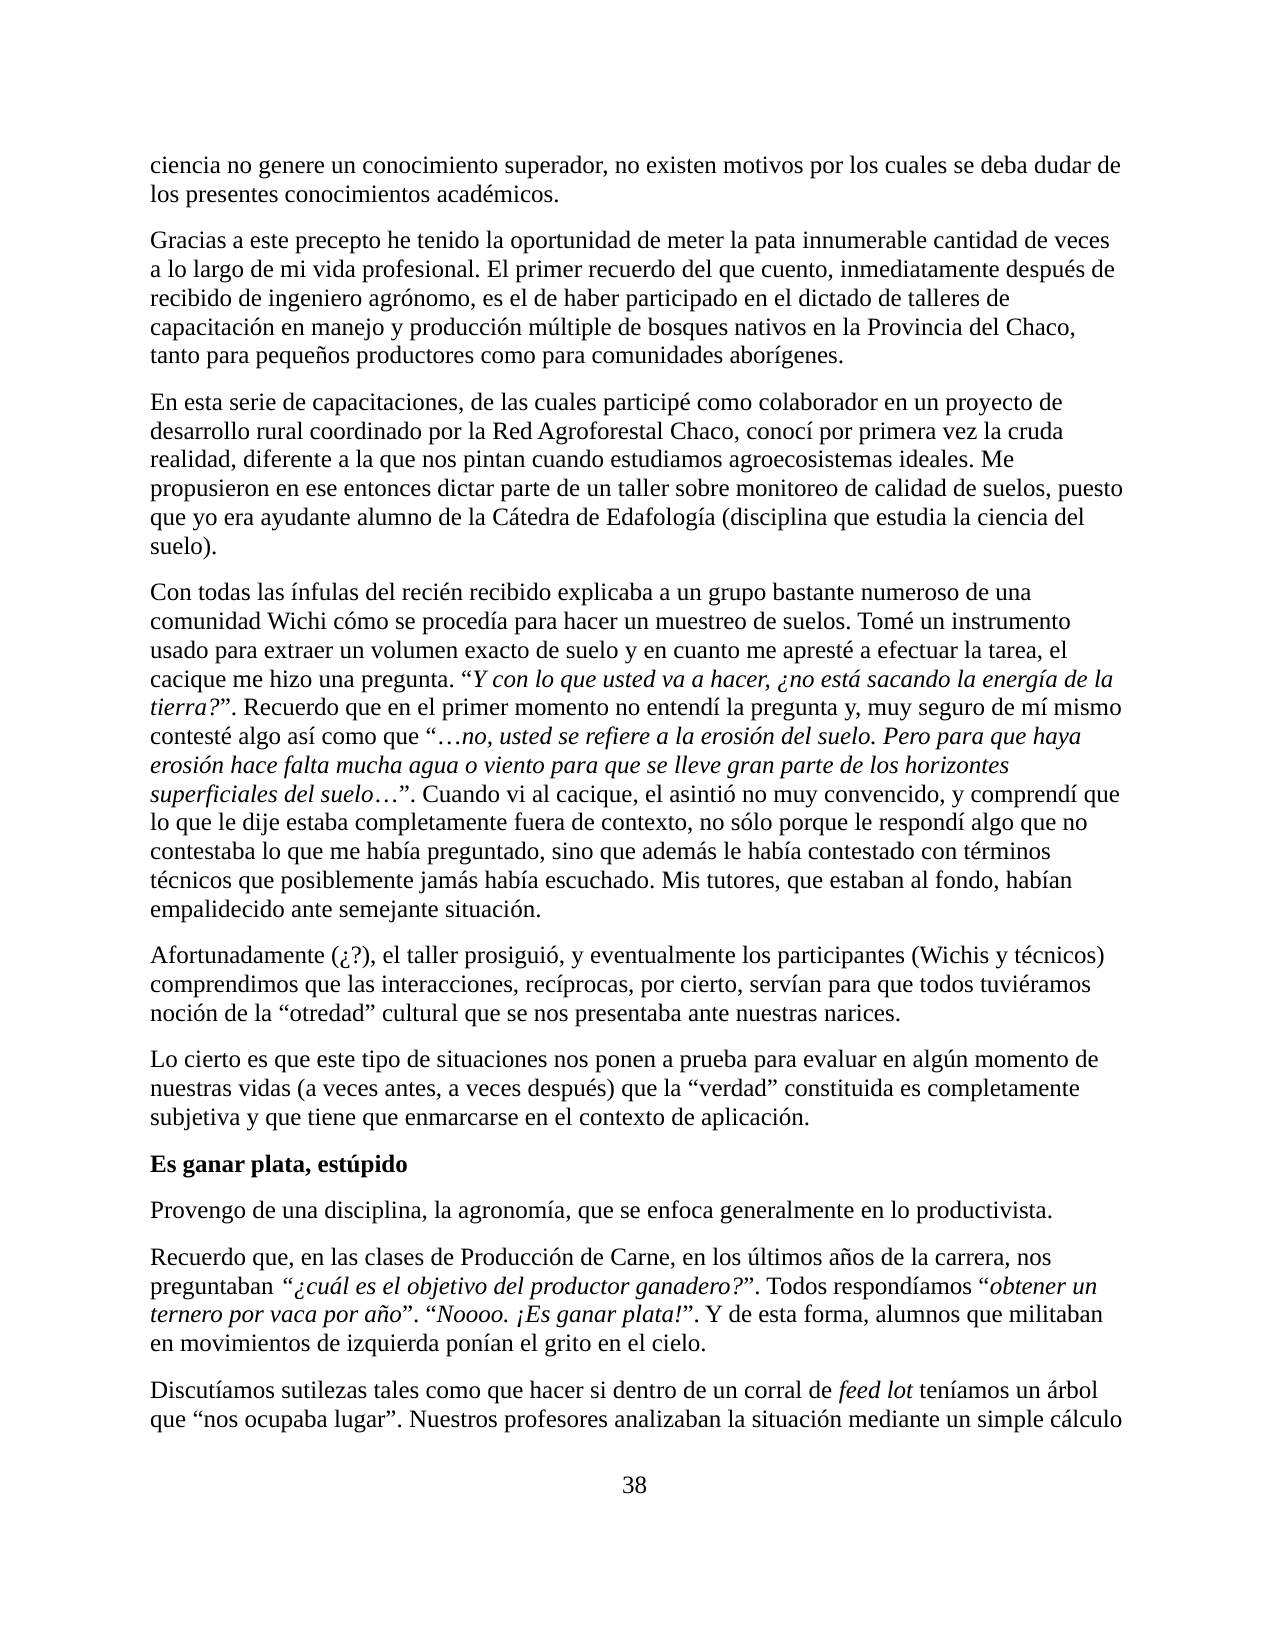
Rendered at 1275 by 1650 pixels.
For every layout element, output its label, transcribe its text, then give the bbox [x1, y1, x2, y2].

text Provengo de una disciplina, la agronomía, que se enfoca generalmente en lo productivista. [150, 1195, 1125, 1224]
text Con todas las ínfulas del recién recibido explicaba a un grupo bastante numeroso de una comunidad Wichi cómo se procedía para hacer un muestreo de suelos. Tomé un instrumento usado para extraer un volumen exacto de suelo y en cuanto me apresté a efectuar la tarea, el cacique me hizo una pregunta. “Y con lo que usted va a hacer, ¿no está sacando la energía de la tierra?”. Recuerdo que en el primer momento no entendí la pregunta y, muy seguro de mí mismo contesté algo así como que “…no, usted se refiere a la erosión del suelo. Pero para que haya erosión hace falta mucha agua o viento para que se lleve gran parte de los horizontes superficiales del suelo…”. Cuando vi al cacique, el asintió no muy convencido, y comprendí que lo que le dije estaba completamente fuera de contexto, no sólo porque le respondí algo que no contestaba lo que me había preguntado, sino que además le había contestado con términos técnicos que posiblemente jamás había escuchado. Mis tutores, que estaban al fondo, habían empalidecido ante semejante situación. [150, 577, 1125, 922]
text Afortunadamente (¿?), el taller prosiguió, y eventualmente los participantes (Wichis y técnicos) comprendimos que las interacciones, recíprocas, por cierto, servían para que todos tuviéramos noción de la “otredad” cultural que se nos presentaba ante nuestras narices. [150, 940, 1125, 1027]
text Recuerdo que, en las clases de Producción de Carne, en los últimos años de la carrera, nos preguntaban “¿cuál es el objetivo del productor ganadero?”. Todos respondíamos “obtener un ternero por vaca por año”. “Noooo. ¡Es ganar plata!”. Y de esta forma, alumnos que militaban en movimientos de izquierda ponían el grito en el cielo. [150, 1242, 1125, 1357]
text ciencia no genere un conocimiento superador, no existen motivos por los cuales se deba dudar de los presentes conocimientos académicos. [150, 150, 1125, 207]
text Lo cierto es que este tipo de situaciones nos ponen a prueba para evaluar en algún momento de nuestras vidas (a veces antes, a veces después) que la “verdad” constituida es completamente subjetiva y que tiene que enmarcarse en el contexto de aplicación. [150, 1044, 1125, 1131]
text Discutíamos sutilezas tales como que hacer si dentro de un corral de feed lot teníamos un árbol que “nos ocupaba lugar”. Nuestros profesores analizaban la situación mediante un simple cálculo [150, 1375, 1125, 1432]
text En esta serie de capacitaciones, de las cuales participé como colaborador en un proyecto de desarrollo rural coordinado por la Red Agroforestal Chaco, conocí por primera vez la cruda realidad, diferente a la que nos pintan cuando estudiamos agroecosistemas ideales. Me propusieron en ese entonces dictar parte de un taller sobre monitoreo de calidad de suelos, puesto que yo era ayudante alumno de la Cátedra de Edafología (disciplina que estudia la ciencia del suelo). [150, 387, 1125, 559]
text Es ganar plata, estúpido [150, 1149, 1125, 1177]
text Gracias a este precepto he tenido la oportunidad de meter la pata innumerable cantidad de veces a lo largo de mi vida profesional. El primer recuerdo del que cuento, inmediatamente después de recibido de ingeniero agrónomo, es el de haber participado en el dictado de talleres de capacitación en manejo y producción múltiple de bosques nativos en la Provincia del Chaco, tanto para pequeños productores como para comunidades aborígenes. [150, 225, 1125, 369]
